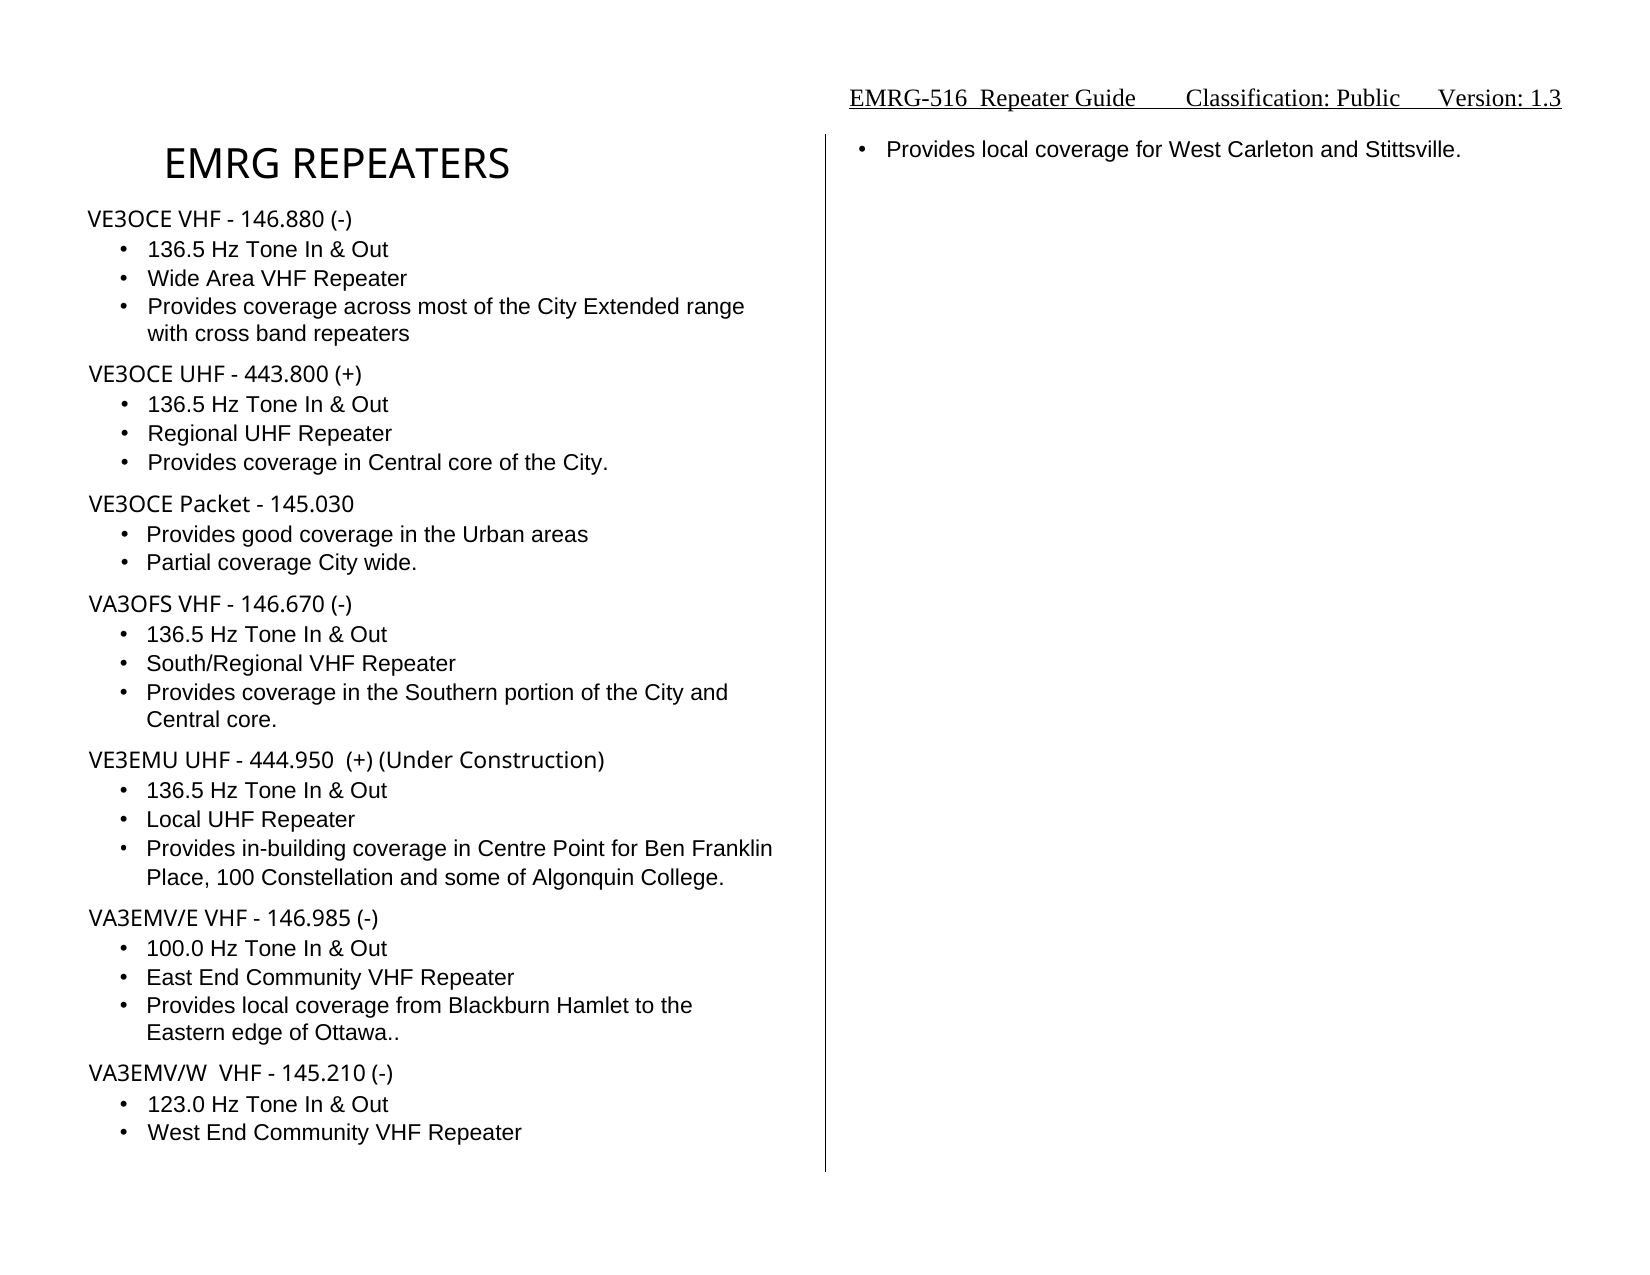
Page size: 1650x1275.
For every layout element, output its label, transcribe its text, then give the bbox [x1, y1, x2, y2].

text • Partial coverage City wide. [120, 547, 823, 576]
text • East End Community VHF Repeater [119, 962, 823, 991]
text • Provides local coverage from Blackburn Hamlet to the Eastern edge of Ottawa.. [119, 991, 749, 1046]
text • Provides coverage in Central core of the City. [120, 447, 823, 476]
text • 136.5 Hz Tone In & Out [119, 619, 823, 648]
text VA3OFS VHF - 146.670 (-) [88, 588, 823, 619]
text VA3EMV/W VHF - 145.210 (-) [88, 1057, 823, 1089]
text • Provides in-building coverage in Centre Point for Ben Franklin Place, 100 Constellation and some of Algonquin College. [119, 832, 823, 890]
text • Provides coverage across most of the City Extended range with cross band repeaters [119, 291, 749, 346]
text • West End Community VHF Repeater [119, 1117, 823, 1146]
text • 136.5 Hz Tone In & Out [119, 775, 823, 804]
text • 136.5 Hz Tone In & Out [120, 389, 823, 418]
text • Provides coverage in the Southern portion of the City and Central core. [119, 677, 746, 732]
text EMRG REPEATERS [163, 134, 766, 191]
text • Wide Area VHF Repeater [119, 263, 823, 291]
text • 123.0 Hz Tone In & Out [119, 1089, 823, 1117]
text VE3OCE Packet - 145.030 [88, 487, 823, 519]
text • Provides good coverage in the Urban areas [120, 519, 823, 547]
text • 100.0 Hz Tone In & Out [119, 933, 823, 962]
text • Regional UHF Repeater [120, 418, 823, 447]
text VE3EMU UHF - 444.950 (+) (Under Construction) [88, 744, 823, 775]
text VE3OCE VHF - 146.880 (-) [87, 203, 766, 234]
text • South/Regional VHF Repeater [119, 648, 823, 677]
text VE3OCE UHF - 443.800 (+) [88, 358, 823, 389]
text VA3EMV/E VHF - 146.985 (-) [88, 902, 823, 933]
text • 136.5 Hz Tone In & Out [119, 234, 823, 263]
text • Provides local coverage for West Carleton and Stittsville. [858, 134, 1486, 163]
text • Local UHF Repeater [119, 804, 823, 832]
